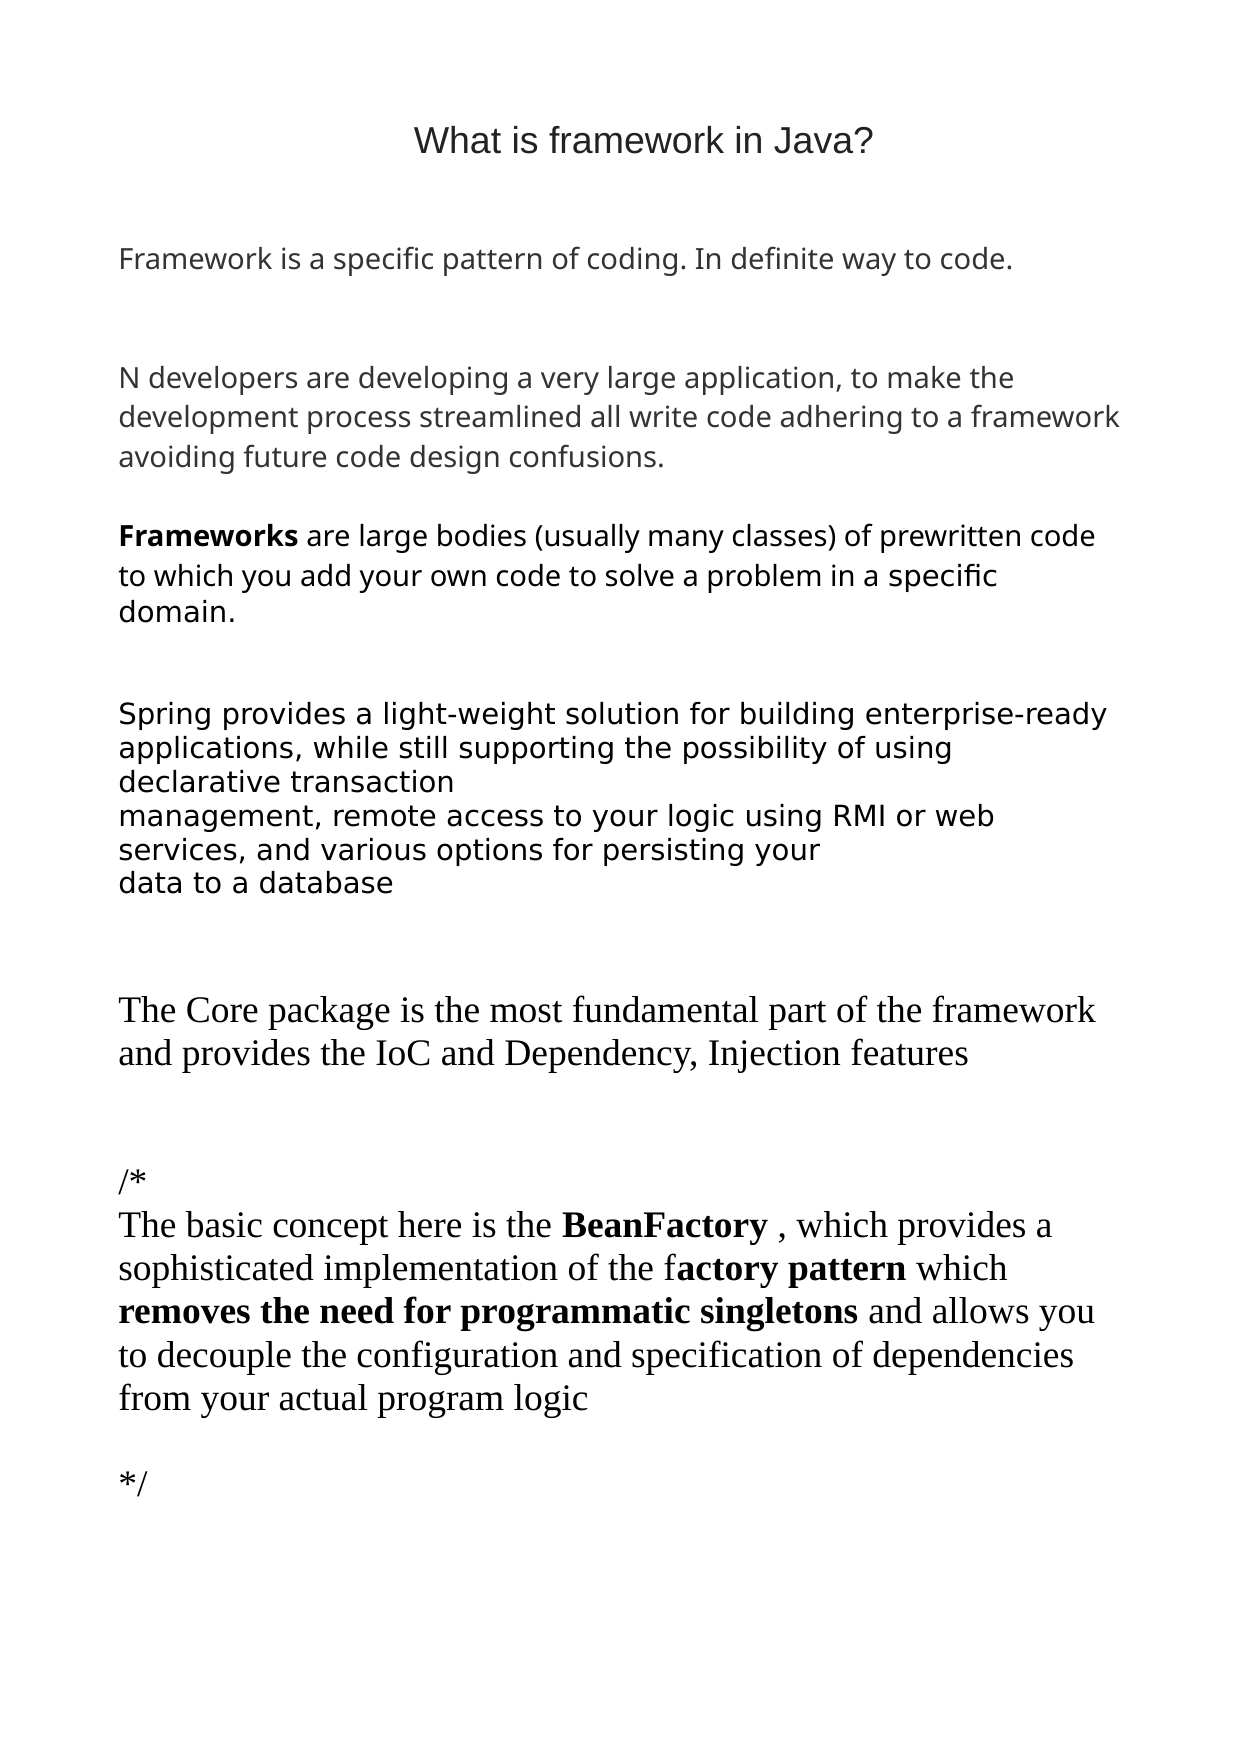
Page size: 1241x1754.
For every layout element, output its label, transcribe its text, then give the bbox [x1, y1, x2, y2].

text What is framework in Java? [118, 118, 1122, 161]
text */ [118, 1461, 1122, 1504]
text The Core package is the most fundamental part of the framework and provides the IoC and Dependency, Injection features [118, 987, 1122, 1073]
text Frameworks are large bodies (usually many classes) of prewritten code to which you add your own code to solve a problem in a specific domain. [118, 516, 1122, 629]
text Spring provides a light-weight solution for building enterprise-ready applications, while still supporting the possibility of using declarative transaction [118, 697, 1122, 799]
text data to a database [118, 867, 1122, 901]
text N developers are developing a very large application, to make the development process streamlined all write code adhering to a framework avoiding future code design confusions. [118, 357, 1122, 476]
text Framework is a specific pattern of coding. In definite way to code. [118, 238, 1122, 278]
text management, remote access to your logic using RMI or web services, and various options for persisting your [118, 799, 1122, 867]
text The basic concept here is the BeanFactory , which provides a sophisticated implementation of the factory pattern which removes the need for programmatic singletons and allows you to decouple the configuration and specification of dependencies from your actual program logic [118, 1203, 1122, 1418]
text /* [118, 1159, 1122, 1203]
